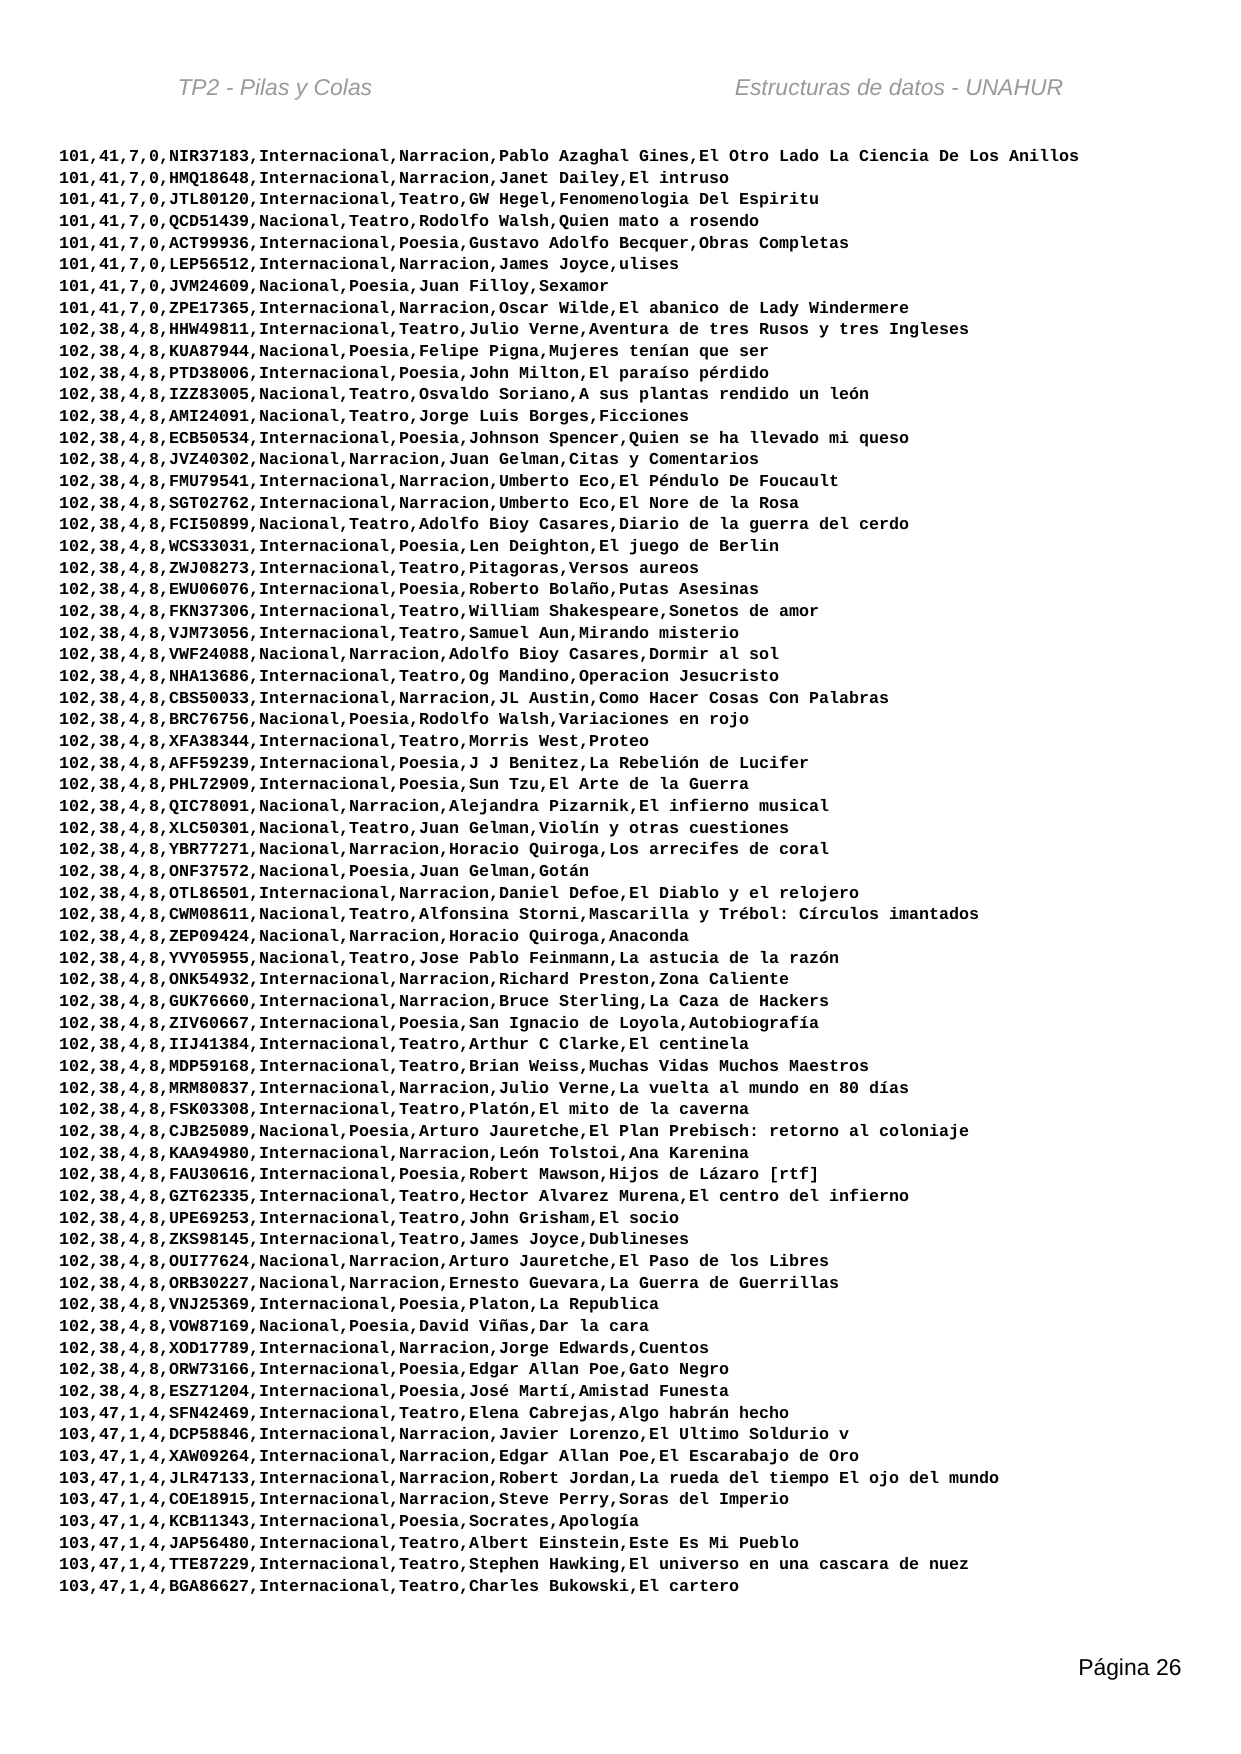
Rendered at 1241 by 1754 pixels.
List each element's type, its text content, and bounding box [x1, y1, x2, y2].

text 102,38,4,8,SGT02762,Internacional,Narracion,Umberto Eco,El Nore de la Rosa [59, 494, 1181, 513]
text 102,38,4,8,CWM08611,Nacional,Teatro,Alfonsina Storni,Mascarilla y Trébol: Círculos imantados [59, 906, 1181, 925]
text 102,38,4,8,GUK76660,Internacional,Narracion,Bruce Sterling,La Caza de Hackers [59, 993, 1181, 1011]
text 102,38,4,8,FCI50899,Nacional,Teatro,Adolfo Bioy Casares,Diario de la guerra del cerdo [59, 516, 1181, 535]
text 101,41,7,0,ACT99936,Internacional,Poesia,Gustavo Adolfo Becquer,Obras Completas [59, 234, 1181, 253]
text 102,38,4,8,MDP59168,Internacional,Teatro,Brian Weiss,Muchas Vidas Muchos Maestros [59, 1058, 1181, 1076]
text 101,41,7,0,NIR37183,Internacional,Narracion,Pablo Azaghal Gines,El Otro Lado La Ciencia De Los Anillos [59, 148, 1181, 166]
text 102,38,4,8,VOW87169,Nacional,Poesia,David Viñas,Dar la cara [59, 1318, 1181, 1336]
text 102,38,4,8,KAA94980,Internacional,Narracion,León Tolstoi,Ana Karenina [59, 1144, 1181, 1163]
text 101,41,7,0,LEP56512,Internacional,Narracion,James Joyce,ulises [59, 256, 1181, 275]
text 102,38,4,8,FSK03308,Internacional,Teatro,Platón,El mito de la caverna [59, 1101, 1181, 1120]
text 101,41,7,0,ZPE17365,Internacional,Narracion,Oscar Wilde,El abanico de Lady Windermere [59, 299, 1181, 318]
text 102,38,4,8,XFA38344,Internacional,Teatro,Morris West,Proteo [59, 733, 1181, 751]
text 102,38,4,8,FAU30616,Internacional,Poesia,Robert Mawson,Hijos de Lázaro [rtf] [59, 1166, 1181, 1185]
text 102,38,4,8,PHL72909,Internacional,Poesia,Sun Tzu,El Arte de la Guerra [59, 776, 1181, 795]
text 102,38,4,8,UPE69253,Internacional,Teatro,John Grisham,El socio [59, 1209, 1181, 1228]
text 102,38,4,8,ONF37572,Nacional,Poesia,Juan Gelman,Gotán [59, 863, 1181, 881]
text 103,47,1,4,BGA86627,Internacional,Teatro,Charles Bukowski,El cartero [59, 1578, 1181, 1596]
text 102,38,4,8,XOD17789,Internacional,Narracion,Jorge Edwards,Cuentos [59, 1339, 1181, 1358]
text 102,38,4,8,EWU06076,Internacional,Poesia,Roberto Bolaño,Putas Asesinas [59, 581, 1181, 600]
text 102,38,4,8,ZKS98145,Internacional,Teatro,James Joyce,Dublineses [59, 1231, 1181, 1250]
text 102,38,4,8,NHA13686,Internacional,Teatro,Og Mandino,Operacion Jesucristo [59, 668, 1181, 686]
text 102,38,4,8,ORW73166,Internacional,Poesia,Edgar Allan Poe,Gato Negro [59, 1361, 1181, 1380]
text 102,38,4,8,YBR77271,Nacional,Narracion,Horacio Quiroga,Los arrecifes de coral [59, 841, 1181, 860]
text 102,38,4,8,WCS33031,Internacional,Poesia,Len Deighton,El juego de Berlin [59, 538, 1181, 556]
text 101,41,7,0,JVM24609,Nacional,Poesia,Juan Filloy,Sexamor [59, 278, 1181, 296]
text 102,38,4,8,FMU79541,Internacional,Narracion,Umberto Eco,El Péndulo De Foucault [59, 473, 1181, 491]
text 102,38,4,8,ONK54932,Internacional,Narracion,Richard Preston,Zona Caliente [59, 971, 1181, 990]
text 102,38,4,8,YVY05955,Nacional,Teatro,Jose Pablo Feinmann,La astucia de la razón [59, 949, 1181, 968]
text 102,38,4,8,ZWJ08273,Internacional,Teatro,Pitagoras,Versos aureos [59, 559, 1181, 578]
text 102,38,4,8,ORB30227,Nacional,Narracion,Ernesto Guevara,La Guerra de Guerrillas [59, 1274, 1181, 1293]
text 102,38,4,8,VNJ25369,Internacional,Poesia,Platon,La Republica [59, 1296, 1181, 1315]
text 102,38,4,8,OTL86501,Internacional,Narracion,Daniel Defoe,El Diablo y el relojero [59, 884, 1181, 903]
text 101,41,7,0,HMQ18648,Internacional,Narracion,Janet Dailey,El intruso [59, 169, 1181, 188]
text 102,38,4,8,ECB50534,Internacional,Poesia,Johnson Spencer,Quien se ha llevado mi queso [59, 429, 1181, 448]
text 102,38,4,8,KUA87944,Nacional,Poesia,Felipe Pigna,Mujeres tenían que ser [59, 343, 1181, 361]
text 102,38,4,8,CJB25089,Nacional,Poesia,Arturo Jauretche,El Plan Prebisch: retorno al coloniaje [59, 1123, 1181, 1141]
text 102,38,4,8,MRM80837,Internacional,Narracion,Julio Verne,La vuelta al mundo en 80 días [59, 1079, 1181, 1098]
text 102,38,4,8,JVZ40302,Nacional,Narracion,Juan Gelman,Citas y Comentarios [59, 451, 1181, 470]
text 102,38,4,8,AMI24091,Nacional,Teatro,Jorge Luis Borges,Ficciones [59, 408, 1181, 426]
text 102,38,4,8,ESZ71204,Internacional,Poesia,José Martí­,Amistad Funesta [59, 1383, 1181, 1401]
text 103,47,1,4,DCP58846,Internacional,Narracion,Javier Lorenzo,El Ultimo Soldurio v [59, 1426, 1181, 1445]
text 102,38,4,8,OUI77624,Nacional,Narracion,Arturo Jauretche,El Paso de los Libres [59, 1253, 1181, 1271]
text 103,47,1,4,TTE87229,Internacional,Teatro,Stephen Hawking,El universo en una cascara de nuez [59, 1556, 1181, 1575]
text 102,38,4,8,AFF59239,Internacional,Poesia,J J Benitez,La Rebelión de Lucifer [59, 754, 1181, 773]
text 101,41,7,0,JTL80120,Internacional,Teatro,GW Hegel,Fenomenologia Del Espiritu [59, 191, 1181, 210]
text 102,38,4,8,XLC50301,Nacional,Teatro,Juan Gelman,Violín y otras cuestiones [59, 819, 1181, 838]
text 102,38,4,8,CBS50033,Internacional,Narracion,JL Austin,Como Hacer Cosas Con Palabras [59, 689, 1181, 708]
text 103,47,1,4,JLR47133,Internacional,Narracion,Robert Jordan,La rueda del tiempo El ojo del mundo [59, 1469, 1181, 1488]
text 102,38,4,8,QIC78091,Nacional,Narracion,Alejandra Pizarnik,El infierno musical [59, 798, 1181, 816]
text 102,38,4,8,HHW49811,Internacional,Teatro,Julio Verne,Aventura de tres Rusos y tres Ingleses [59, 321, 1181, 340]
text 103,47,1,4,KCB11343,Internacional,Poesia,Socrates,Apologí­a [59, 1513, 1181, 1531]
text 102,38,4,8,GZT62335,Internacional,Teatro,Hector Alvarez Murena,El centro del infierno [59, 1188, 1181, 1206]
text 101,41,7,0,QCD51439,Nacional,Teatro,Rodolfo Walsh,Quien mato a rosendo [59, 213, 1181, 231]
text 103,47,1,4,JAP56480,Internacional,Teatro,Albert Einstein,Este Es Mi Pueblo [59, 1534, 1181, 1553]
text 102,38,4,8,BRC76756,Nacional,Poesia,Rodolfo Walsh,Variaciones en rojo [59, 711, 1181, 730]
text 102,38,4,8,VJM73056,Internacional,Teatro,Samuel Aun,Mirando misterio [59, 624, 1181, 643]
text 102,38,4,8,PTD38006,Internacional,Poesia,John Milton,El paraí­so pérdido [59, 364, 1181, 383]
text 103,47,1,4,SFN42469,Internacional,Teatro,Elena Cabrejas,Algo habrán hecho [59, 1404, 1181, 1423]
text 103,47,1,4,COE18915,Internacional,Narracion,Steve Perry,Soras del Imperio [59, 1491, 1181, 1510]
text 102,38,4,8,IZZ83005,Nacional,Teatro,Osvaldo Soriano,A sus plantas rendido un león [59, 386, 1181, 405]
text 102,38,4,8,FKN37306,Internacional,Teatro,William Shakespeare,Sonetos de amor [59, 603, 1181, 621]
text 103,47,1,4,XAW09264,Internacional,Narracion,Edgar Allan Poe,El Escarabajo de Oro [59, 1448, 1181, 1466]
text 102,38,4,8,ZEP09424,Nacional,Narracion,Horacio Quiroga,Anaconda [59, 928, 1181, 946]
text 102,38,4,8,IIJ41384,Internacional,Teatro,Arthur C Clarke,El centinela [59, 1036, 1181, 1055]
text 102,38,4,8,ZIV60667,Internacional,Poesia,San Ignacio de Loyola,Autobiografí­a [59, 1014, 1181, 1033]
text 102,38,4,8,VWF24088,Nacional,Narracion,Adolfo Bioy Casares,Dormir al sol [59, 646, 1181, 665]
